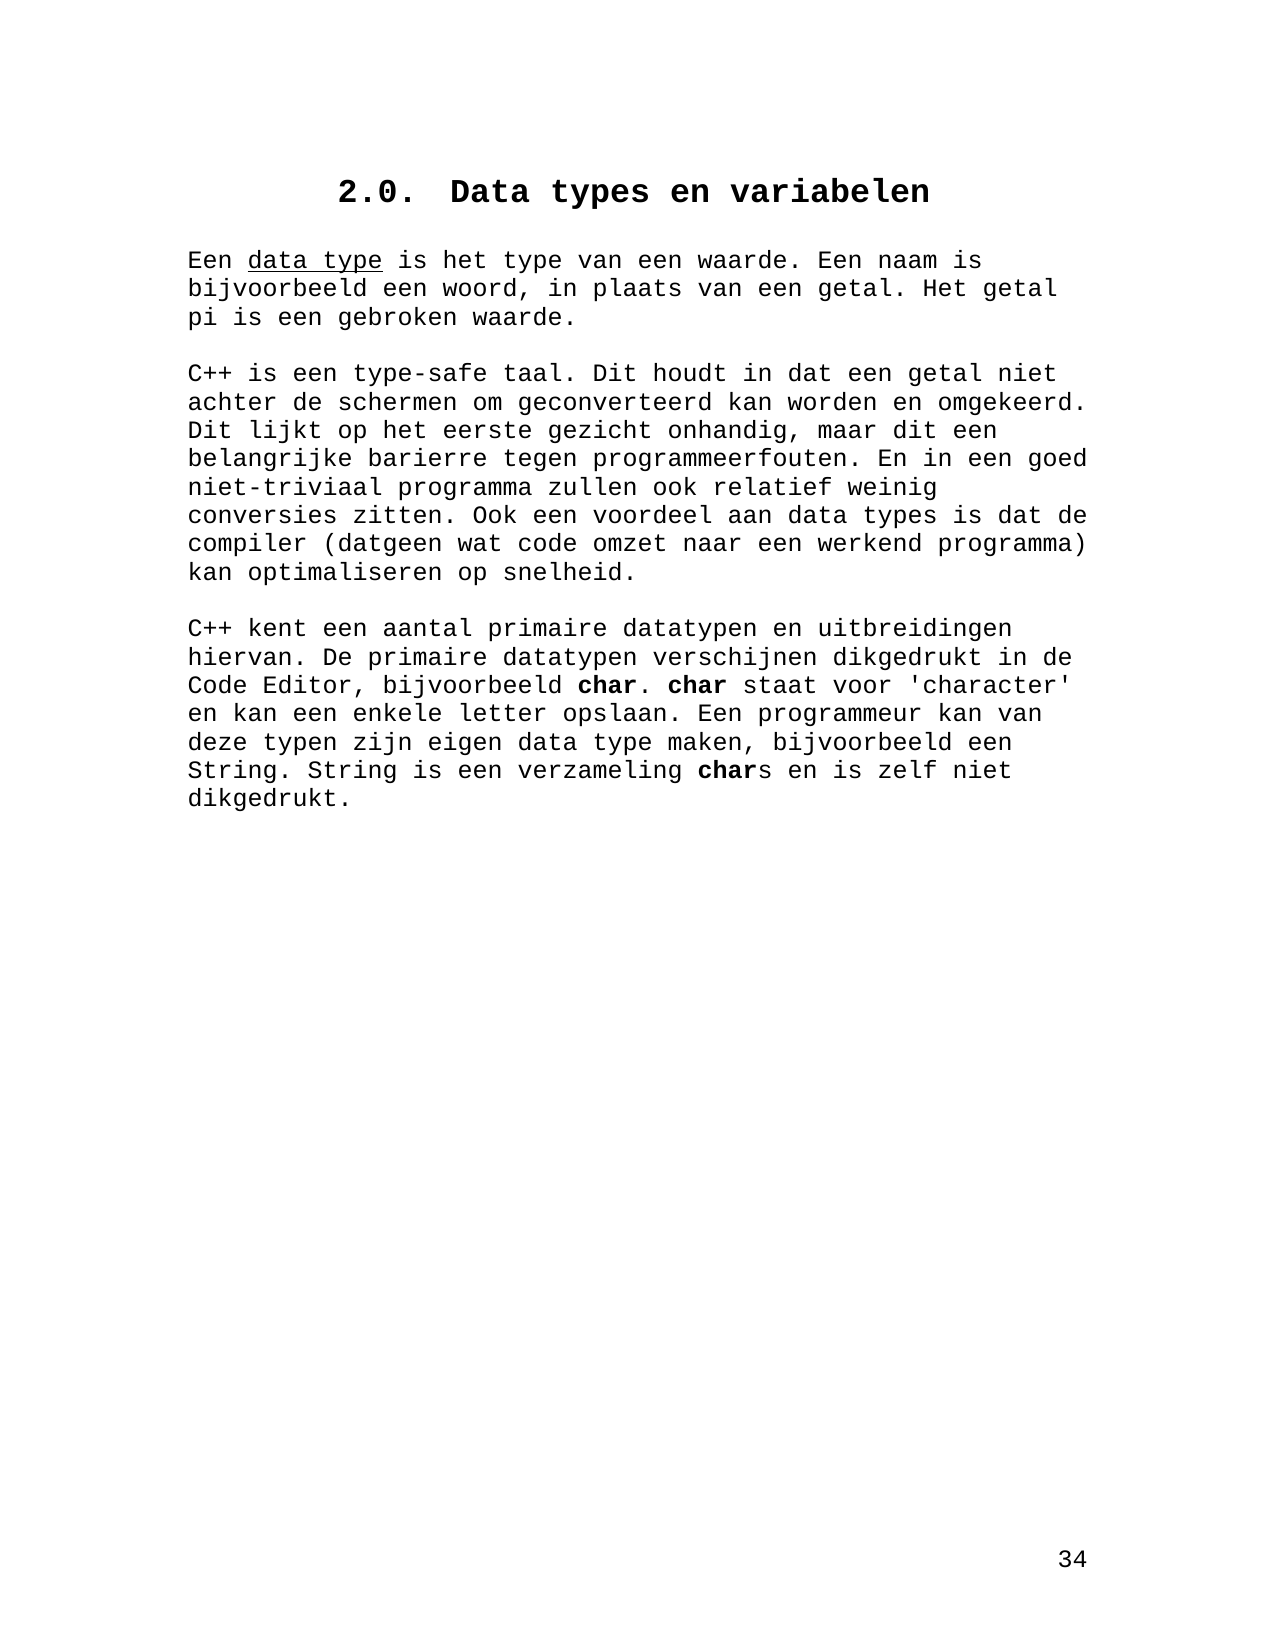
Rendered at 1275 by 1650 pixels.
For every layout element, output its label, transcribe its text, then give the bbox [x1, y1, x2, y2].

text Een data type is het type van een waarde. Een naam is bijvoorbeeld een woord, in plaats van een getal. Het getal pi is een gebroken waarde. [187, 247, 1087, 332]
text C++ kent een aantal primaire datatypen en uitbreidingen hiervan. De primaire datatypen verschijnen dikgedrukt in de Code Editor, bijvoorbeeld char. char staat voor 'character' en kan een enkele letter opslaan. Een programmeur kan van deze typen zijn eigen data type maken, bijvoorbeeld een String. String is een verzameling chars en is zelf niet dikgedrukt. [187, 616, 1087, 814]
text C++ is een type-safe taal. Dit houdt in dat een getal niet achter de schermen om geconverteerd kan worden en omgekeerd. Dit lijkt op het eerste gezicht onhandig, maar dit een belangrijke barierre tegen programmeerfouten. En in een goed niet-triviaal programma zullen ook relatief weinig conversies zitten. Ook een voordeel aan data types is dat de compiler (datgeen wat code omzet naar een werkend programma) kan optimaliseren op snelheid. [187, 361, 1087, 587]
subtitle Data types en variabelen [337, 175, 1087, 213]
